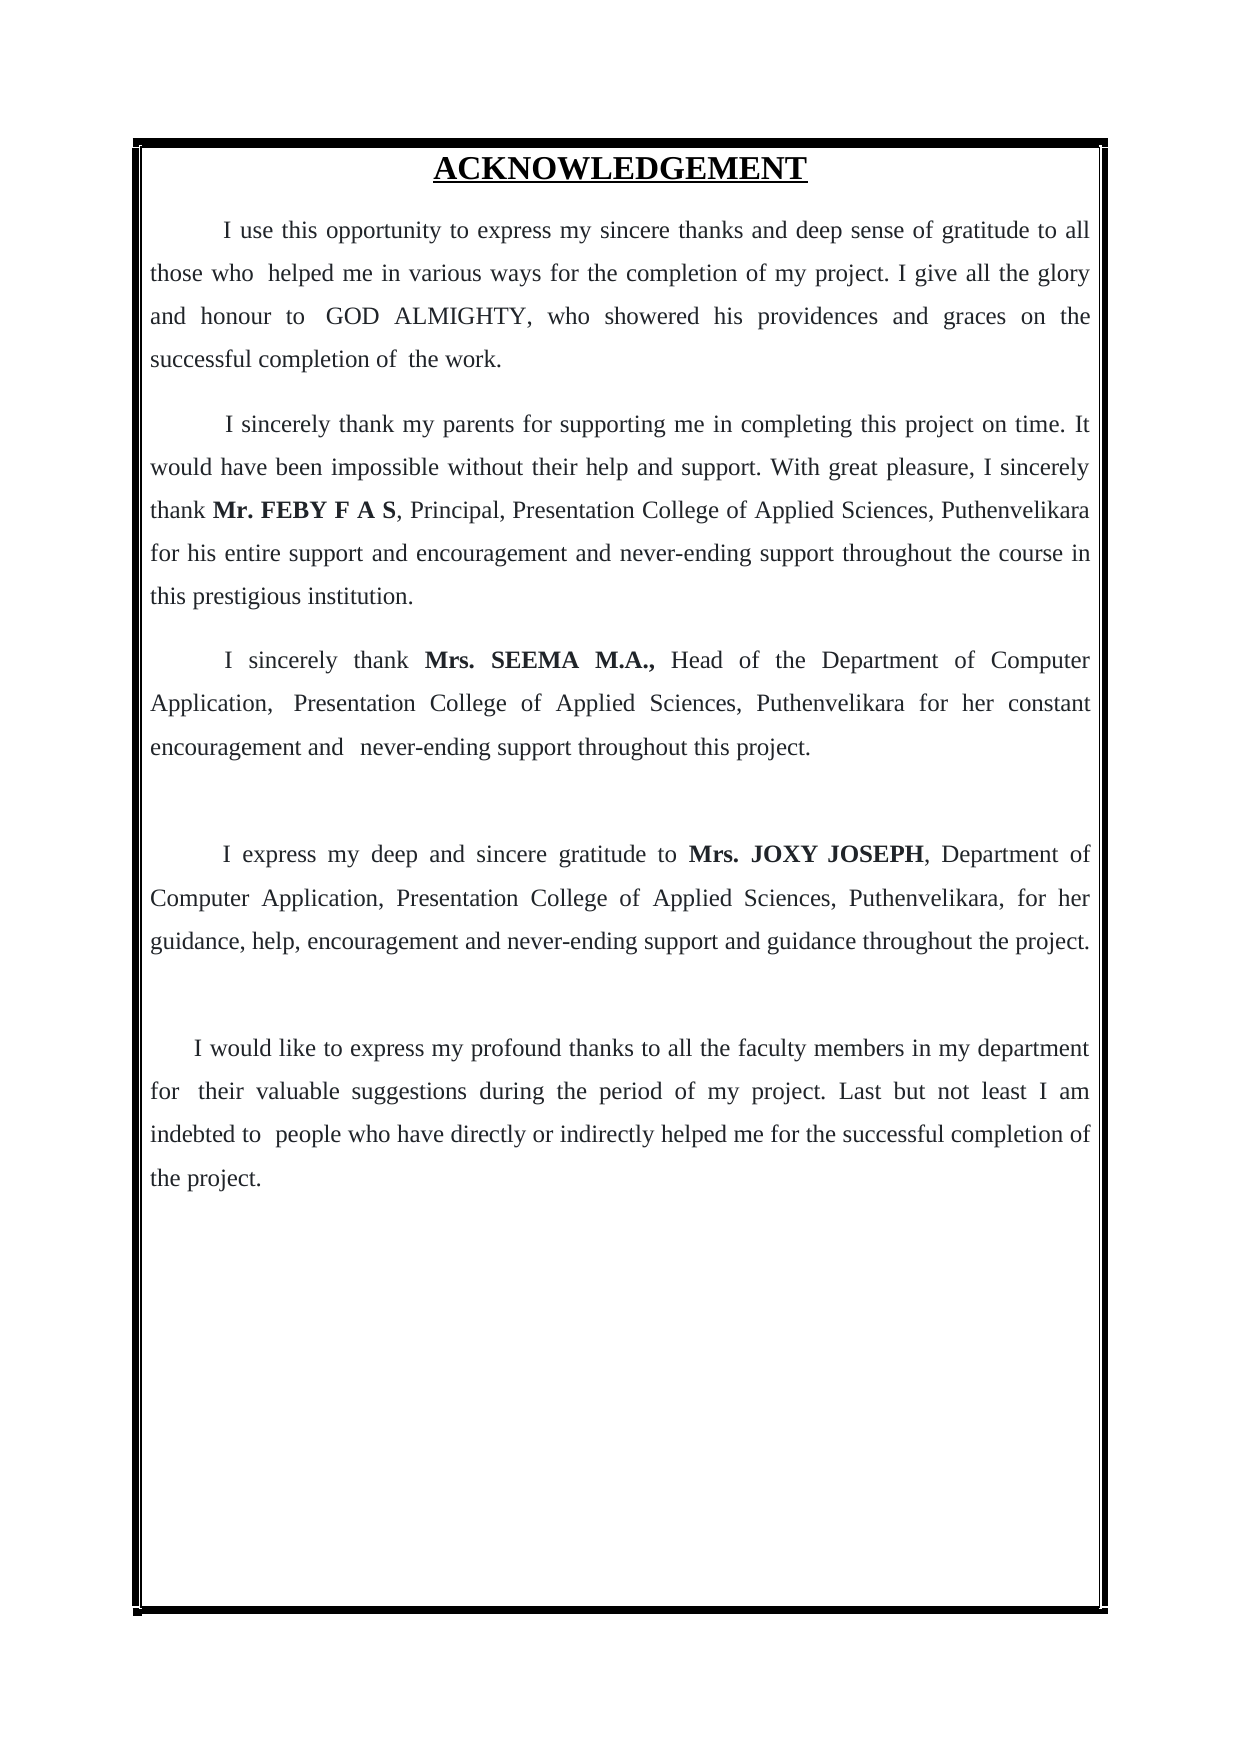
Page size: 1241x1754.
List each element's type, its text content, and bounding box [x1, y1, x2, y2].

text I sincerely thank Mrs. SEEMA M.A., Head of the Department of Computer Application, Presentation College of Applied Sciences, Puthenvelikara for her constant encouragement and never-ending support throughout this project. [150, 645, 1091, 760]
text I express my deep and sincere gratitude to Mrs. JOXY JOSEPH, Department of Computer Application, Presentation College of Applied Sciences, Puthenvelikara, for her guidance, help, encouragement and never-ending support and guidance throughout the project. [150, 839, 1091, 954]
subtitle ACKNOWLEDGEMENT [433, 148, 1123, 186]
text I use this opportunity to express my sincere thanks and deep sense of gratitude to all those who helped me in various ways for the completion of my project. I give all the glory and honour to GOD ALMIGHTY, who showered his providences and graces on the successful completion of the work. [150, 215, 1091, 373]
text I sincerely thank my parents for supporting me in completing this project on time. It would have been impossible without their help and support. With great pleasure, I sincerely thank Mr. FEBY F A S, Principal, Presentation College of Applied Sciences, Puthenvelikara for his entire support and encouragement and never-ending support throughout the course in this prestigious institution. [150, 409, 1090, 610]
text I would like to express my profound thanks to all the faculty members in my department for their valuable suggestions during the period of my project. Last but not least I am indebted to people who have directly or indirectly helped me for the successful completion of the project. [150, 1033, 1090, 1191]
